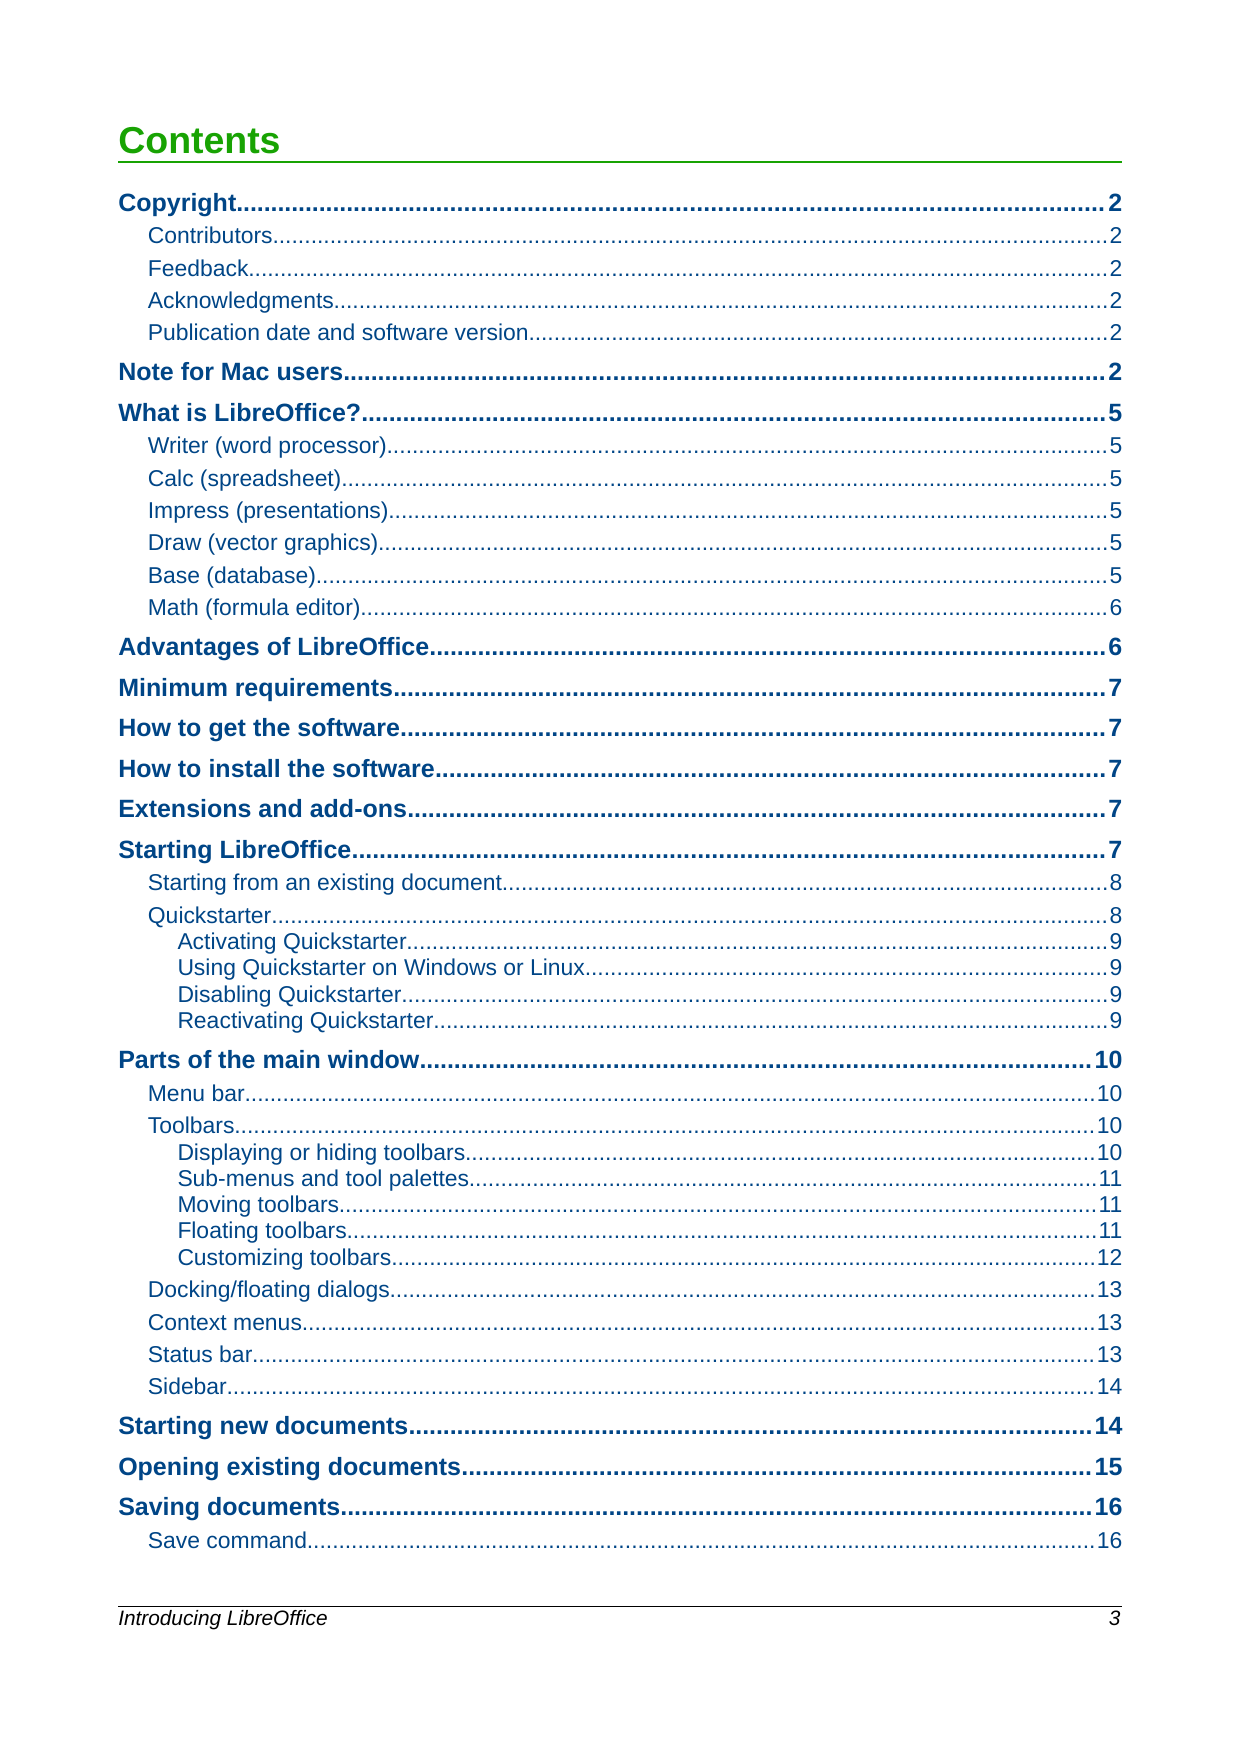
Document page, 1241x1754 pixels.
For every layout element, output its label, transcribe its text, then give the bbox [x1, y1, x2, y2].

text Menu bar 10 [148, 1080, 1122, 1106]
text Displaying or hiding toolbars 10 [177, 1138, 1122, 1165]
text Save command 16 [148, 1527, 1122, 1553]
text Contents [118, 118, 1122, 161]
text Status bar 13 [148, 1341, 1122, 1367]
text Base (database) 5 [148, 562, 1122, 588]
text Math (formula editor) 6 [148, 594, 1122, 620]
text Writer (word processor) 5 [148, 432, 1122, 459]
text How to install the software 7 [118, 753, 1122, 782]
text Note for Mac users 2 [118, 357, 1122, 386]
text Docking/floating dialogs 13 [148, 1276, 1122, 1302]
text Saving documents 16 [118, 1492, 1122, 1521]
text Activating Quickstarter 9 [177, 928, 1122, 954]
text Starting LibreOffice 7 [118, 834, 1122, 863]
text Starting new documents 14 [118, 1411, 1122, 1440]
text Impress (presentations) 5 [148, 497, 1122, 523]
text Sub-menus and tool palettes 11 [177, 1165, 1122, 1191]
text Advantages of LibreOffice 6 [118, 632, 1122, 661]
text Minimum requirements 7 [118, 672, 1122, 701]
text Quickstarter 8 [148, 902, 1122, 928]
text Moving toolbars 11 [177, 1191, 1122, 1217]
text Feedback 2 [148, 254, 1122, 281]
text Draw (vector graphics) 5 [148, 529, 1122, 556]
text Using Quickstarter on Windows or Linux 9 [177, 954, 1122, 981]
text Toolbars 10 [148, 1112, 1122, 1138]
text Calc (spreadsheet) 5 [148, 465, 1122, 491]
text Context menus 13 [148, 1308, 1122, 1335]
text Customizing toolbars 12 [177, 1244, 1122, 1270]
text Floating toolbars 11 [177, 1217, 1122, 1244]
text How to get the software 7 [118, 713, 1122, 742]
text Sidebar 14 [148, 1373, 1122, 1399]
text Opening existing documents 15 [118, 1452, 1122, 1480]
text Extensions and add-ons 7 [118, 794, 1122, 823]
text Reactivating Quickstarter 9 [177, 1007, 1122, 1033]
text Contributors 2 [148, 222, 1122, 248]
text Publication date and software version 2 [148, 319, 1122, 345]
text What is LibreOffice? 5 [118, 398, 1122, 426]
text Starting from an existing document 8 [148, 869, 1122, 896]
text Disabling Quickstarter 9 [177, 981, 1122, 1007]
text Parts of the main window 10 [118, 1045, 1122, 1074]
text Acknowledgments 2 [148, 287, 1122, 313]
text Copyright 2 [118, 187, 1122, 216]
